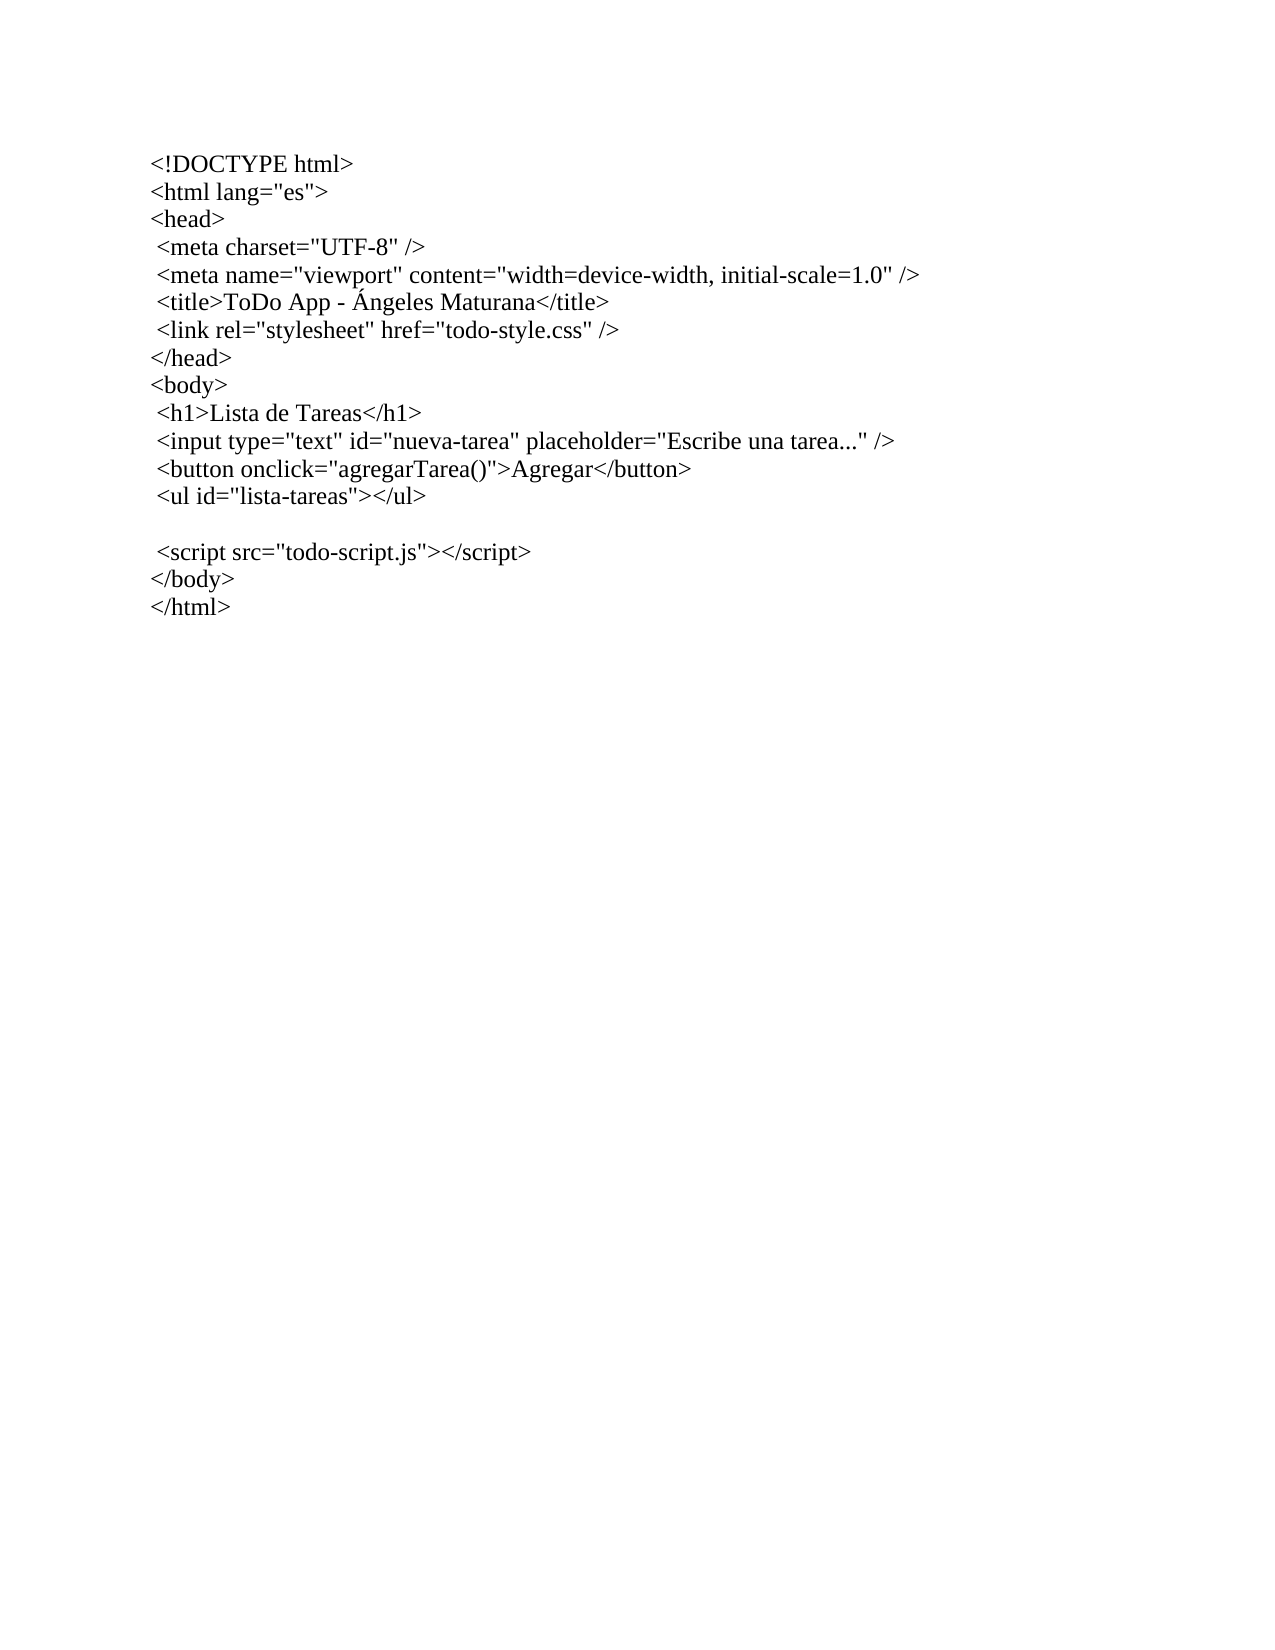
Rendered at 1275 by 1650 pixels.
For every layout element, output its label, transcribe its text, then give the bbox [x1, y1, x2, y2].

text <!DOCTYPE html> <html lang="es"> <head> <meta charset="UTF-8" /> <meta name="viewport" content="width=device-width, initial-scale=1.0" /> <title>ToDo App - Ángeles Maturana</title> <link rel="stylesheet" href="todo-style.css" /> </head> <body> <h1>Lista de Tareas</h1> <input type="text" id="nueva-tarea" placeholder="Escribe una tarea..." /> <button onclick="agregarTarea()">Agregar</button> <ul id="lista-tareas"></ul> <script src="todo-script.js"></script> </body> </html> [150, 150, 1125, 621]
